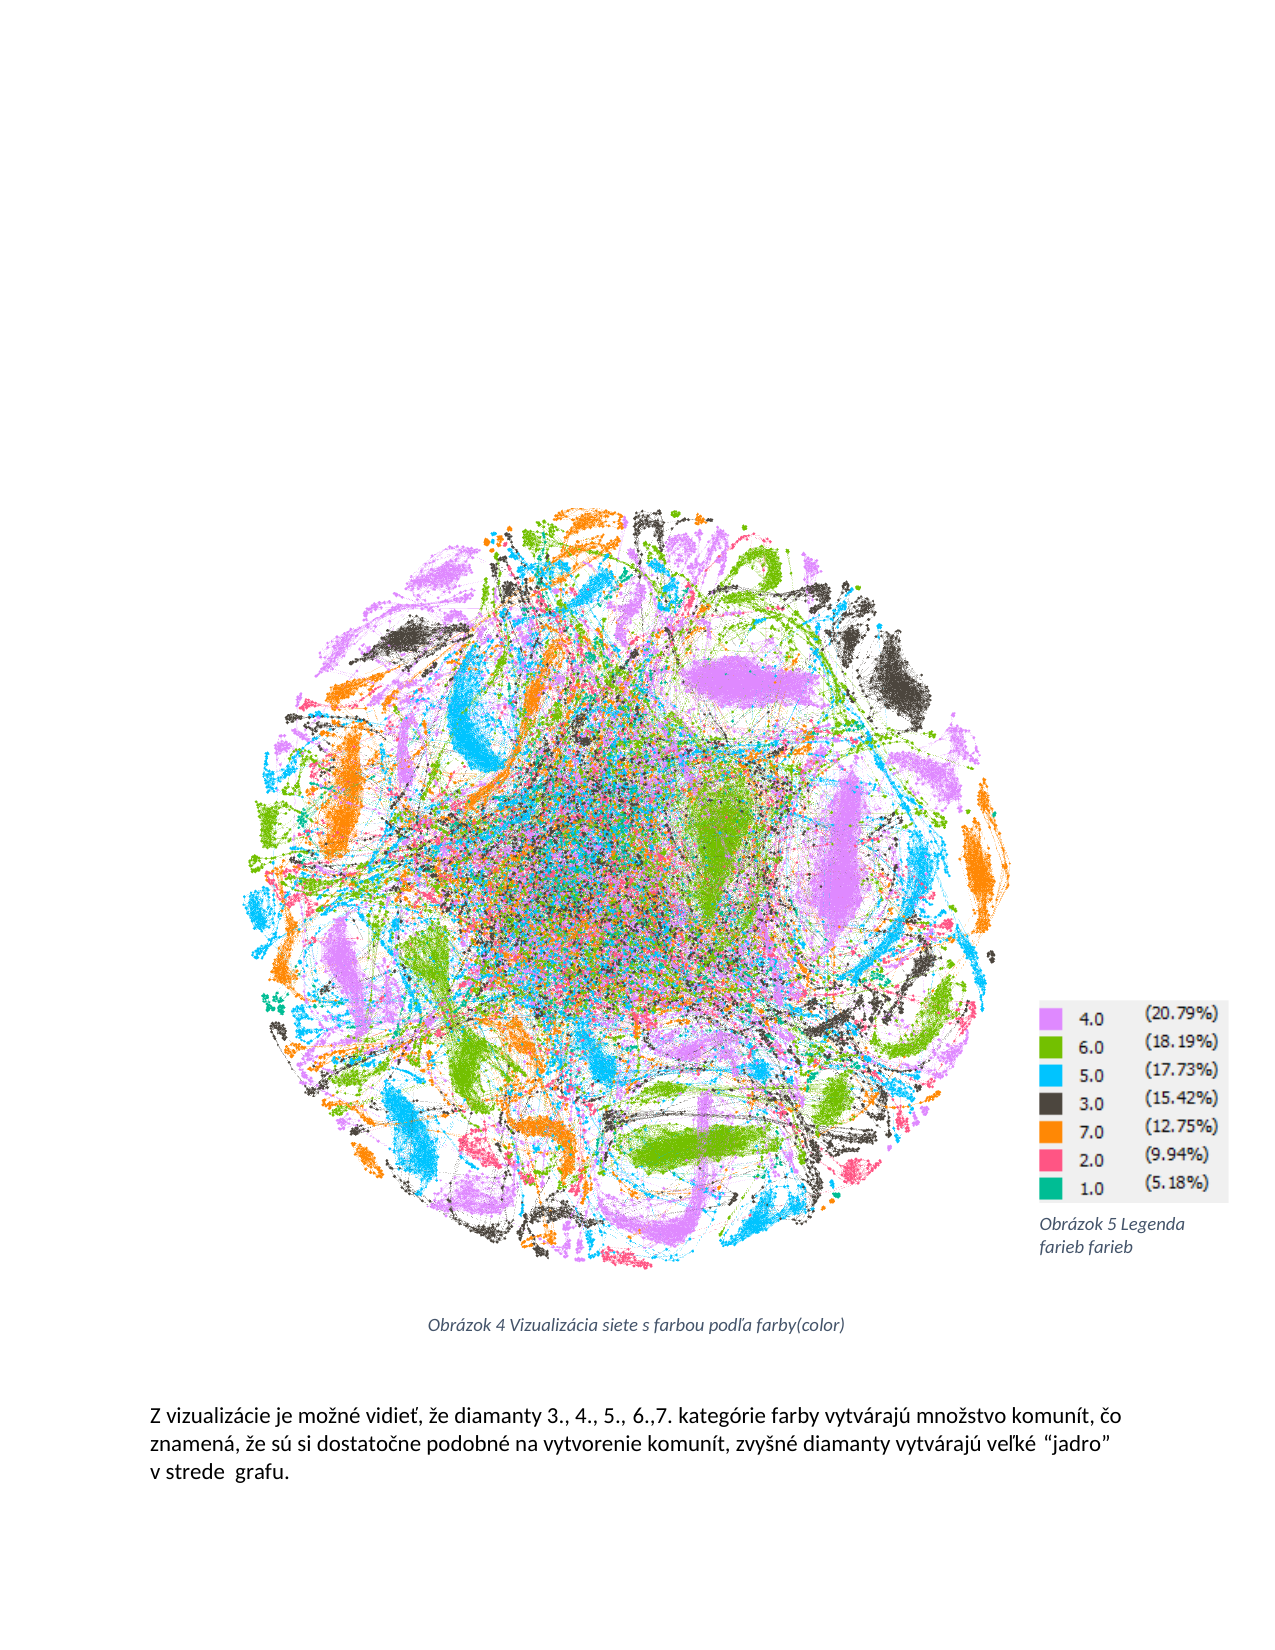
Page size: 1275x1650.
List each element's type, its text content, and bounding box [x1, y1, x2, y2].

text Obrázok 5 Legenda farieb farieb [1039, 1212, 1232, 1258]
text Z vizualizácie je možné vidieť, že diamanty 3., 4., 5., 6.,7. kategórie farby vytvárajú množstvo komunít, čo znamená, že sú si dostatočne podobné na vytvorenie komunít, zvyšné diamanty vytvárajú veľké “jadro” v strede grafu. [150, 1401, 1125, 1485]
text Obrázok 4 Vizualizácia siete s farbou podľa farby(color) [150, 1313, 1125, 1336]
